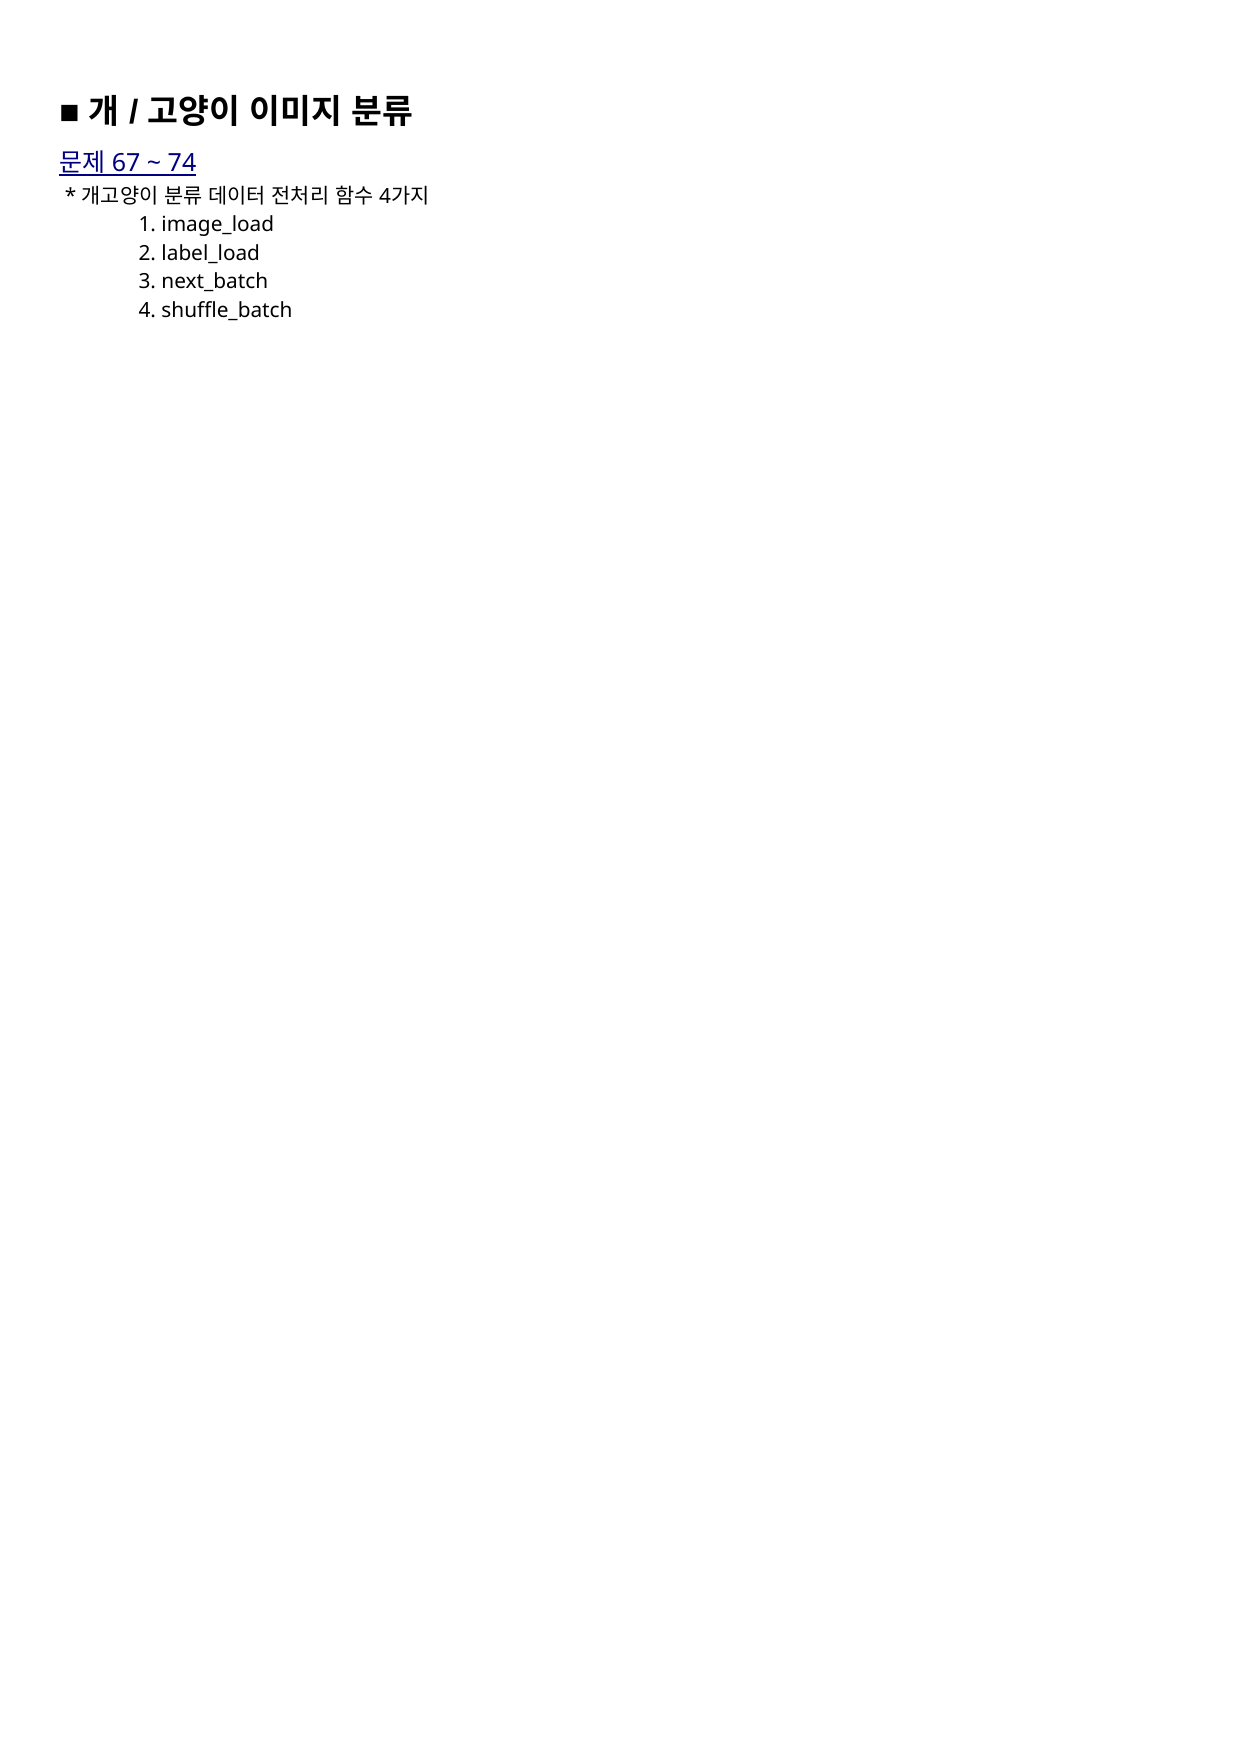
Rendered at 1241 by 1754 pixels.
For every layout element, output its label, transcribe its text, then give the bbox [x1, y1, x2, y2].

text 1. image_load [59, 209, 1181, 238]
text 2. label_load [59, 238, 1181, 266]
text 문제 67 ~ 74 [59, 145, 1181, 179]
text 4. shuffle_batch [59, 295, 1181, 323]
text 3. next_batch [59, 266, 1181, 295]
text * 개고양이 분류 데이터 전처리 함수 4가지 [59, 179, 1181, 209]
subtitle ■ 개 / 고양이 이미지 분류 [59, 84, 1181, 133]
